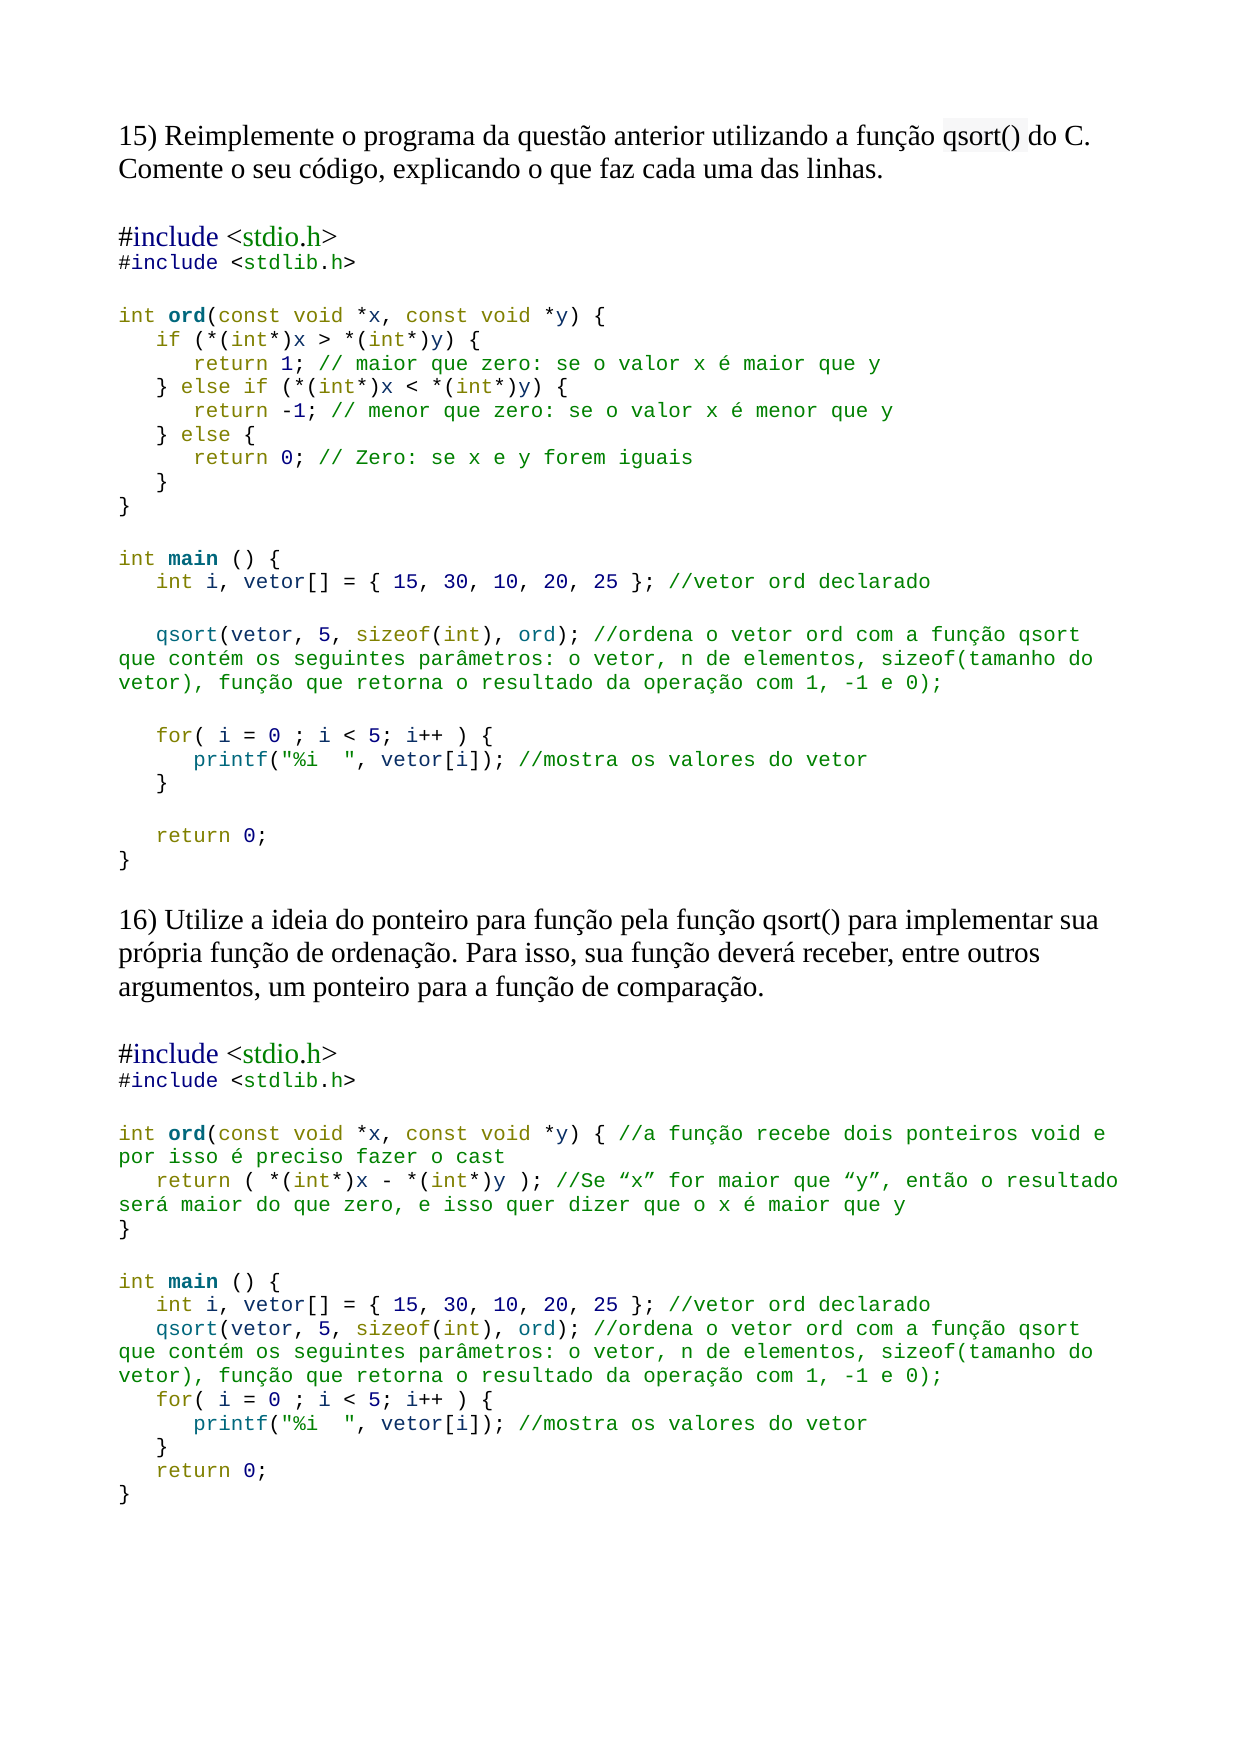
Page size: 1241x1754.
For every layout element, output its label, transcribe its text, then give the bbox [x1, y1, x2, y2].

text printf("%i ", vetor[i]); //mostra os valores do vetor [118, 1412, 1122, 1436]
text 16) Utilize a ideia do ponteiro para função pela função qsort() para implementar sua própria função de ordenação. Para isso, sua função deverá receber, entre outros argumentos, um ponteiro para a função de comparação. [118, 902, 1122, 1003]
text return -1; // menor que zero: se o valor x é menor que y [118, 400, 1122, 424]
text return 1; // maior que zero: se o valor x é maior que y [118, 353, 1122, 376]
text return ( *(int*)x - *(int*)y ); //Se “x” for maior que “y”, então o resultado será maior do que zero, e isso quer dizer que o x é maior que y [118, 1170, 1122, 1217]
text if (*(int*)x > *(int*)y) { [118, 329, 1122, 353]
text #include <stdlib.h> [118, 252, 1122, 276]
text int i, vetor[] = { 15, 30, 10, 20, 25 }; //vetor ord declarado [118, 571, 1122, 595]
text 15) Reimplemente o programa da questão anterior utilizando a função qsort() do C. Comente o seu código, explicando o que faz cada uma das linhas. [118, 118, 1122, 185]
text #include <stdlib.h> [118, 1070, 1122, 1093]
text qsort(vetor, 5, sizeof(int), ord); //ordena o vetor ord com a função qsort que contém os seguintes parâmetros: o vetor, n de elementos, sizeof(tamanho do vetor), função que retorna o resultado da operação com 1, -1 e 0); [118, 1318, 1122, 1389]
text } [118, 772, 1122, 796]
text return 0; // Zero: se x e y forem iguais [118, 447, 1122, 471]
text int ord(const void *x, const void *y) { //a função recebe dois ponteiros void e por isso é preciso fazer o cast [118, 1123, 1122, 1170]
text int main () { [118, 1271, 1122, 1294]
text } else if (*(int*)x < *(int*)y) { [118, 376, 1122, 400]
text for( i = 0 ; i < 5; i++ ) { [118, 725, 1122, 748]
text } [118, 849, 1122, 873]
text #include <stdio.h> [118, 1036, 1122, 1070]
text int i, vetor[] = { 15, 30, 10, 20, 25 }; //vetor ord declarado [118, 1294, 1122, 1318]
text int ord(const void *x, const void *y) { [118, 305, 1122, 329]
text } [118, 1483, 1122, 1507]
text printf("%i ", vetor[i]); //mostra os valores do vetor [118, 748, 1122, 772]
text for( i = 0 ; i < 5; i++ ) { [118, 1389, 1122, 1412]
text qsort(vetor, 5, sizeof(int), ord); //ordena o vetor ord com a função qsort que contém os seguintes parâmetros: o vetor, n de elementos, sizeof(tamanho do vetor), função que retorna o resultado da operação com 1, -1 e 0); [118, 624, 1122, 695]
text return 0; [118, 825, 1122, 849]
text #include <stdio.h> [118, 219, 1122, 252]
text } else { [118, 424, 1122, 447]
text int main () { [118, 548, 1122, 571]
text } [118, 1436, 1122, 1460]
text } [118, 471, 1122, 494]
text } [118, 494, 1122, 518]
text return 0; [118, 1460, 1122, 1483]
text } [118, 1217, 1122, 1241]
